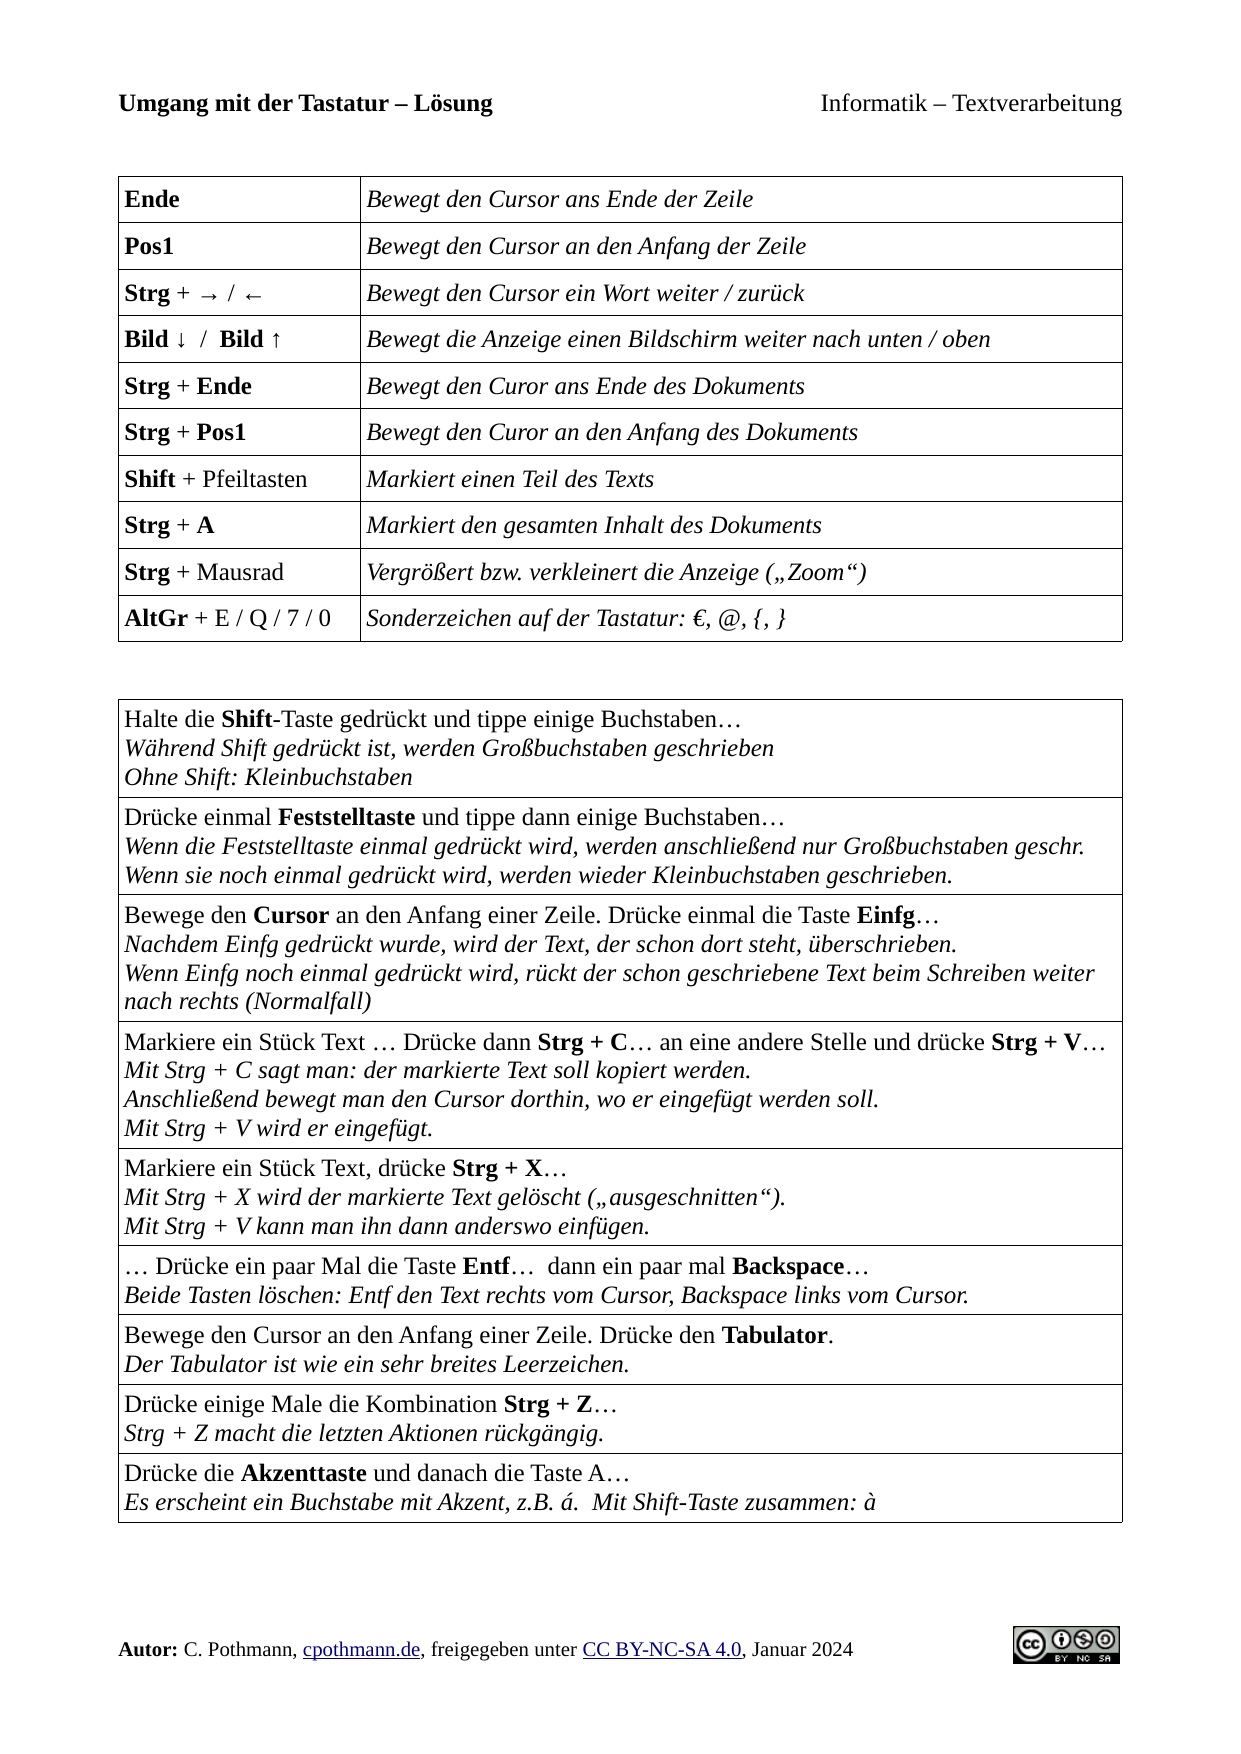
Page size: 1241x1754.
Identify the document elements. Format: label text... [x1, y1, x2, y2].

table_cell Bewegt den Cursor an den Anfang der Zeile [361, 223, 1122, 269]
table_cell Strg + Ende [119, 363, 360, 408]
table_cell Bewegt den Curor an den Anfang des Dokuments [361, 409, 1122, 455]
table_cell Shift + Pfeiltasten [119, 456, 360, 501]
table_cell Vergrößert bzw. verkleinert die Anzeige („Zoom“) [361, 549, 1122, 594]
table_cell Drücke einige Male die Kombination Strg + Z… Strg + Z macht die letzten Aktionen rückgängig. [119, 1385, 1122, 1452]
table_cell AltGr + E / Q / 7 / 0 [119, 596, 360, 641]
table_cell Pos1 [119, 223, 360, 269]
table_header Ende [119, 177, 360, 222]
table_cell Strg + → / ← [119, 270, 360, 315]
text Autor: C. Pothmann, cpothmann.de, freigegeben unter CC BY-NC-SA 4.0, Januar 2024 [118, 1637, 1013, 1661]
table_cell Markiere ein Stück Text, drücke Strg + X… Mit Strg + X wird der markierte Text gelöscht („ausgeschnitten“). Mit Strg + V kann man ihn dann anderswo einfügen. [119, 1149, 1122, 1245]
table_cell Drücke die Akzenttaste und danach die Taste A… Es erscheint ein Buchstabe mit Akzent, z.B. á. Mit Shift-Taste zusammen: à [119, 1454, 1122, 1522]
table_cell Strg + A [119, 502, 360, 548]
picture [1013, 1626, 1120, 1664]
table_cell Strg + Mausrad [119, 549, 360, 594]
table_cell Bewege den Cursor an den Anfang einer Zeile. Drücke einmal die Taste Einfg… Nachdem Einfg gedrückt wurde, wird der Text, der schon dort steht, überschrieben. Wenn Einfg noch einmal gedrückt wird, rückt der schon geschriebene Text beim Schreiben weiter nach rechts (Normalfall) [119, 895, 1122, 1021]
table_cell … Drücke ein paar Mal die Taste Entf… dann ein paar mal Backspace… Beide Tasten löschen: Entf den Text rechts vom Cursor, Backspace links vom Cursor. [119, 1246, 1122, 1314]
table_cell Drücke einmal Feststelltaste und tippe dann einige Buchstaben… Wenn die Feststelltaste einmal gedrückt wird, werden anschließend nur Großbuchstaben geschr. Wenn sie noch einmal gedrückt wird, werden wieder Kleinbuchstaben geschrieben. [119, 798, 1122, 894]
table_cell Strg + Pos1 [119, 409, 360, 455]
table_cell Bewegt den Curor ans Ende des Dokuments [361, 363, 1122, 408]
table_header Halte die Shift-Taste gedrückt und tippe einige Buchstaben… Während Shift gedrückt ist, werden Großbuchstaben geschrieben Ohne Shift: Kleinbuchstaben [119, 700, 1122, 797]
table_cell Sonderzeichen auf der Tastatur: €, @, {, } [361, 596, 1122, 641]
table_cell Bild ↓ / Bild ↑ [119, 316, 360, 362]
table_cell Bewegt den Cursor ein Wort weiter / zurück [361, 270, 1122, 315]
table_cell Bewegt die Anzeige einen Bildschirm weiter nach unten / oben [361, 316, 1122, 362]
table_cell Markiert den gesamten Inhalt des Dokuments [361, 502, 1122, 548]
table_cell Markiert einen Teil des Texts [361, 456, 1122, 501]
table_cell Bewege den Cursor an den Anfang einer Zeile. Drücke den Tabulator. Der Tabulator ist wie ein sehr breites Leerzeichen. [119, 1315, 1122, 1383]
table_header Bewegt den Cursor ans Ende der Zeile [361, 177, 1122, 222]
table_cell Markiere ein Stück Text … Drücke dann Strg + C… an eine andere Stelle und drücke Strg + V… Mit Strg + C sagt man: der markierte Text soll kopiert werden. Anschließend bewegt man den Cursor dorthin, wo er eingefügt werden soll. Mit Strg + V wird er eingefügt. [119, 1022, 1122, 1147]
